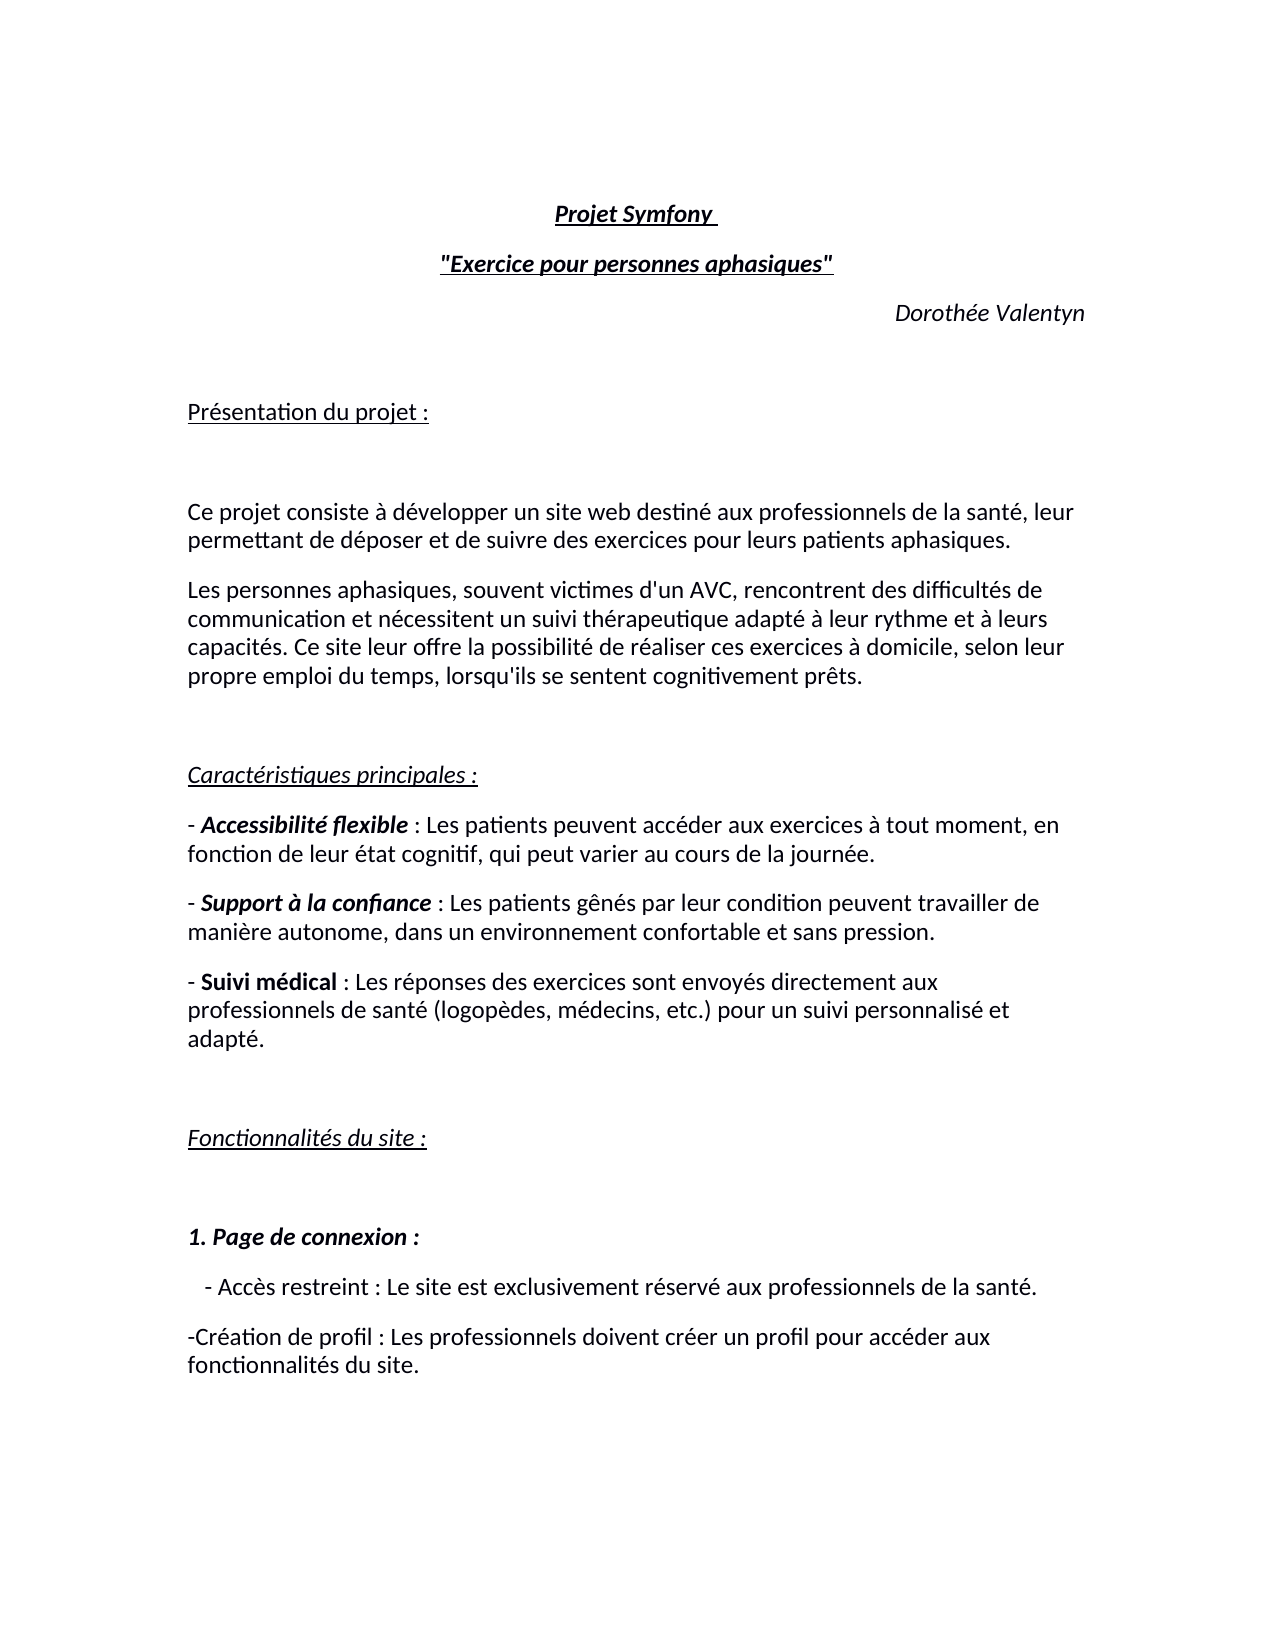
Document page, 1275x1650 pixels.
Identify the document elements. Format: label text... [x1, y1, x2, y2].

text Les personnes aphasiques, souvent victimes d'un AVC, rencontrent des difficultés de communication et nécessitent un suivi thérapeutique adapté à leur rythme et à leurs capacités. Ce site leur offre la possibilité de réaliser ces exercices à domicile, selon leur propre emploi du temps, lorsqu'ils se sentent cognitivement prêts. [187, 575, 1087, 690]
text Caractéristiques principales : [187, 761, 1087, 789]
text Dorothée Valentyn [187, 299, 1087, 327]
text "Exercice pour personnes aphasiques" [187, 249, 1087, 278]
text -Création de profil : Les professionnels doivent créer un profil pour accéder aux fonctionnalités du site. [187, 1322, 1087, 1379]
text Ce projet consiste à développer un site web destiné aux professionnels de la santé, leur permettant de déposer et de suivre des exercices pour leurs patients aphasiques. [187, 497, 1087, 554]
text - Accessibilité flexible : Les patients peuvent accéder aux exercices à tout moment, en fonction de leur état cognitif, qui peut varier au cours de la journée. [187, 810, 1087, 868]
text Projet Symfony [187, 199, 1087, 228]
text - Accès restreint : Le site est exclusivement réservé aux professionnels de la santé. [187, 1272, 1087, 1301]
text 1. Page de connexion : [187, 1223, 1087, 1252]
text - Suivi médical : Les réponses des exercices sont envoyés directement aux professionnels de santé (logopèdes, médecins, etc.) pour un suivi personnalisé et adapté. [187, 967, 1087, 1053]
text Présentation du projet : [187, 398, 1087, 427]
text - Support à la confiance : Les patients gênés par leur condition peuvent travailler de manière autonome, dans un environnement confortable et sans pression. [187, 889, 1087, 946]
text Fonctionnalités du site : [187, 1124, 1087, 1152]
